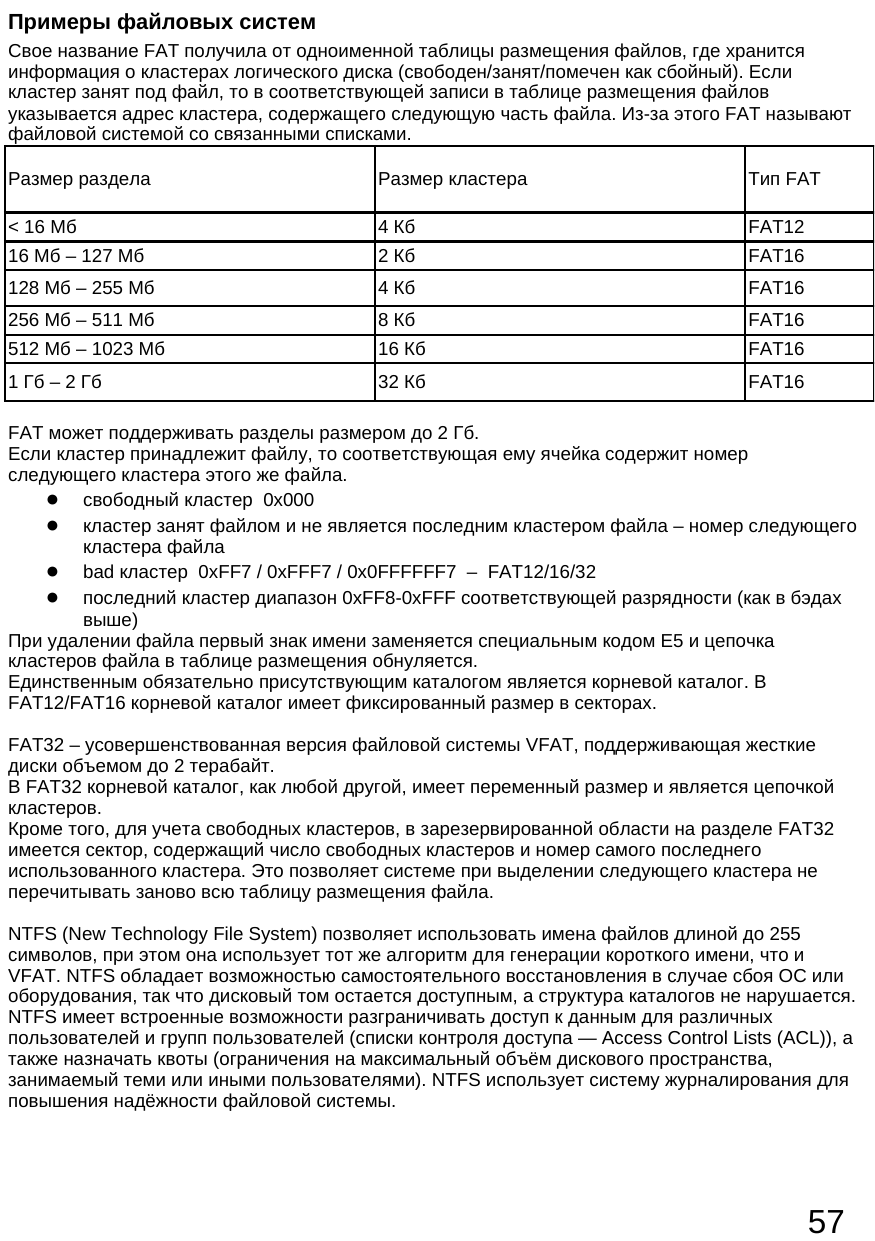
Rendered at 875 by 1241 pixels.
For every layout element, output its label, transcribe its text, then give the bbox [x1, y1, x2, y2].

text NTFS имеет встроенные возможности разграничивать доступ к данным для различных пользователей и групп пользователей (списки контроля доступа — Access Control Lists (ACL)), а также назначать квоты (ограничения на максимальный объём дискового пространства, занимаемый теми или иными пользователями). NTFS использует систему журналирования для повышения надёжности файловой системы. [8, 1007, 861, 1112]
table_cell 16 Мб – 127 Мб [6, 243, 374, 269]
table_cell FAT16 [746, 364, 873, 400]
table_cell 2 Кб [376, 243, 744, 269]
text Единственным обязательно присутствующим каталогом является корневой каталог. В FAT12/FAT16 корневой каталог имеет фиксированный размер в секторах. [8, 672, 861, 714]
table_cell < 16 Мб [6, 214, 374, 240]
text В FAT32 корневой каталог, как любой другой, имеет переменный размер и является цепочкой кластеров. [8, 777, 861, 818]
table_cell FAT16 [746, 307, 873, 333]
table_cell 4 Кб [376, 214, 744, 240]
table_cell FAT16 [746, 243, 873, 269]
list свободный кластер 0х000 [45, 486, 861, 511]
text При удалении файла первый знак имени заменяется специальным кодом E5 и цепочка кластеров файла в таблице размещения обнуляется. [8, 630, 861, 672]
table_cell 16 Кб [376, 336, 744, 362]
table_header Размер кластера [376, 147, 744, 211]
text Кроме того, для учета свободных кластеров, в зарезервированной области на разделе FAT32 имеется сектор, содержащий число свободных кластеров и номер самого последнего использованного кластера. Это позволяет системе при выделении следующего кластера не перечитывать заново всю таблицу размещения файла. [8, 818, 861, 902]
table_cell 1 Гб – 2 Гб [6, 364, 374, 400]
table_cell FAT12 [746, 214, 873, 240]
text Свое название FAT получила от одноименной таблицы размещения файлов, где хранится информация о кластерах логического диска (свободен/занят/помечен как сбойный). Если кластер занят под файл, то в соответствующей записи в таблице размещения файлов указывается адрес кластера, содержащего следующую часть файла. Из-за этого FAT называют файловой системой со связанными списками. [8, 40, 861, 145]
table_cell FAT16 [746, 336, 873, 362]
table_cell 32 Кб [376, 364, 744, 400]
text FAT32 – усовершенствованная версия файловой системы VFAT, поддерживающая жесткие диски объемом до 2 терабайт. [8, 735, 861, 777]
table_cell 4 Кб [376, 271, 744, 304]
table_header Тип FAT [746, 147, 873, 211]
subtitle Примеры файловых систем [8, 9, 861, 34]
table_cell 512 Мб – 1023 Мб [6, 336, 374, 362]
list кластер занят файлом и не является последним кластером файла – номер следующего кластера файла [45, 511, 861, 558]
text NTFS (New Technology File System) позволяет использовать имена файлов длиной до 255 символов, при этом она использует тот же алгоритм для генерации короткого имени, что и VFAT. NTFS обладает возможностью самостоятельного восстановления в случае сбоя ОС или оборудования, так что дисковый том остается доступным, а структура каталогов не нарушается. [8, 923, 861, 1007]
text Если кластер принадлежит файлу, то соответствующая ему ячейка содержит номер следующего кластера этого же файла. [8, 444, 861, 486]
table_cell 128 Мб – 255 Мб [6, 271, 374, 304]
list последний кластер диапазон 0xFF8-0xFFF соответствующей разрядности (как в бэдах выше) [45, 583, 861, 630]
table_cell 256 Мб – 511 Мб [6, 307, 374, 333]
table_cell FAT16 [746, 271, 873, 304]
table_cell 8 Кб [376, 307, 744, 333]
table_header Размер раздела [6, 147, 374, 211]
list bad кластер 0xFF7 / 0xFFF7 / 0x0FFFFFF7 – FAT12/16/32 [45, 558, 861, 583]
text FAT может поддерживать разделы размером до 2 Гб. [8, 423, 861, 444]
